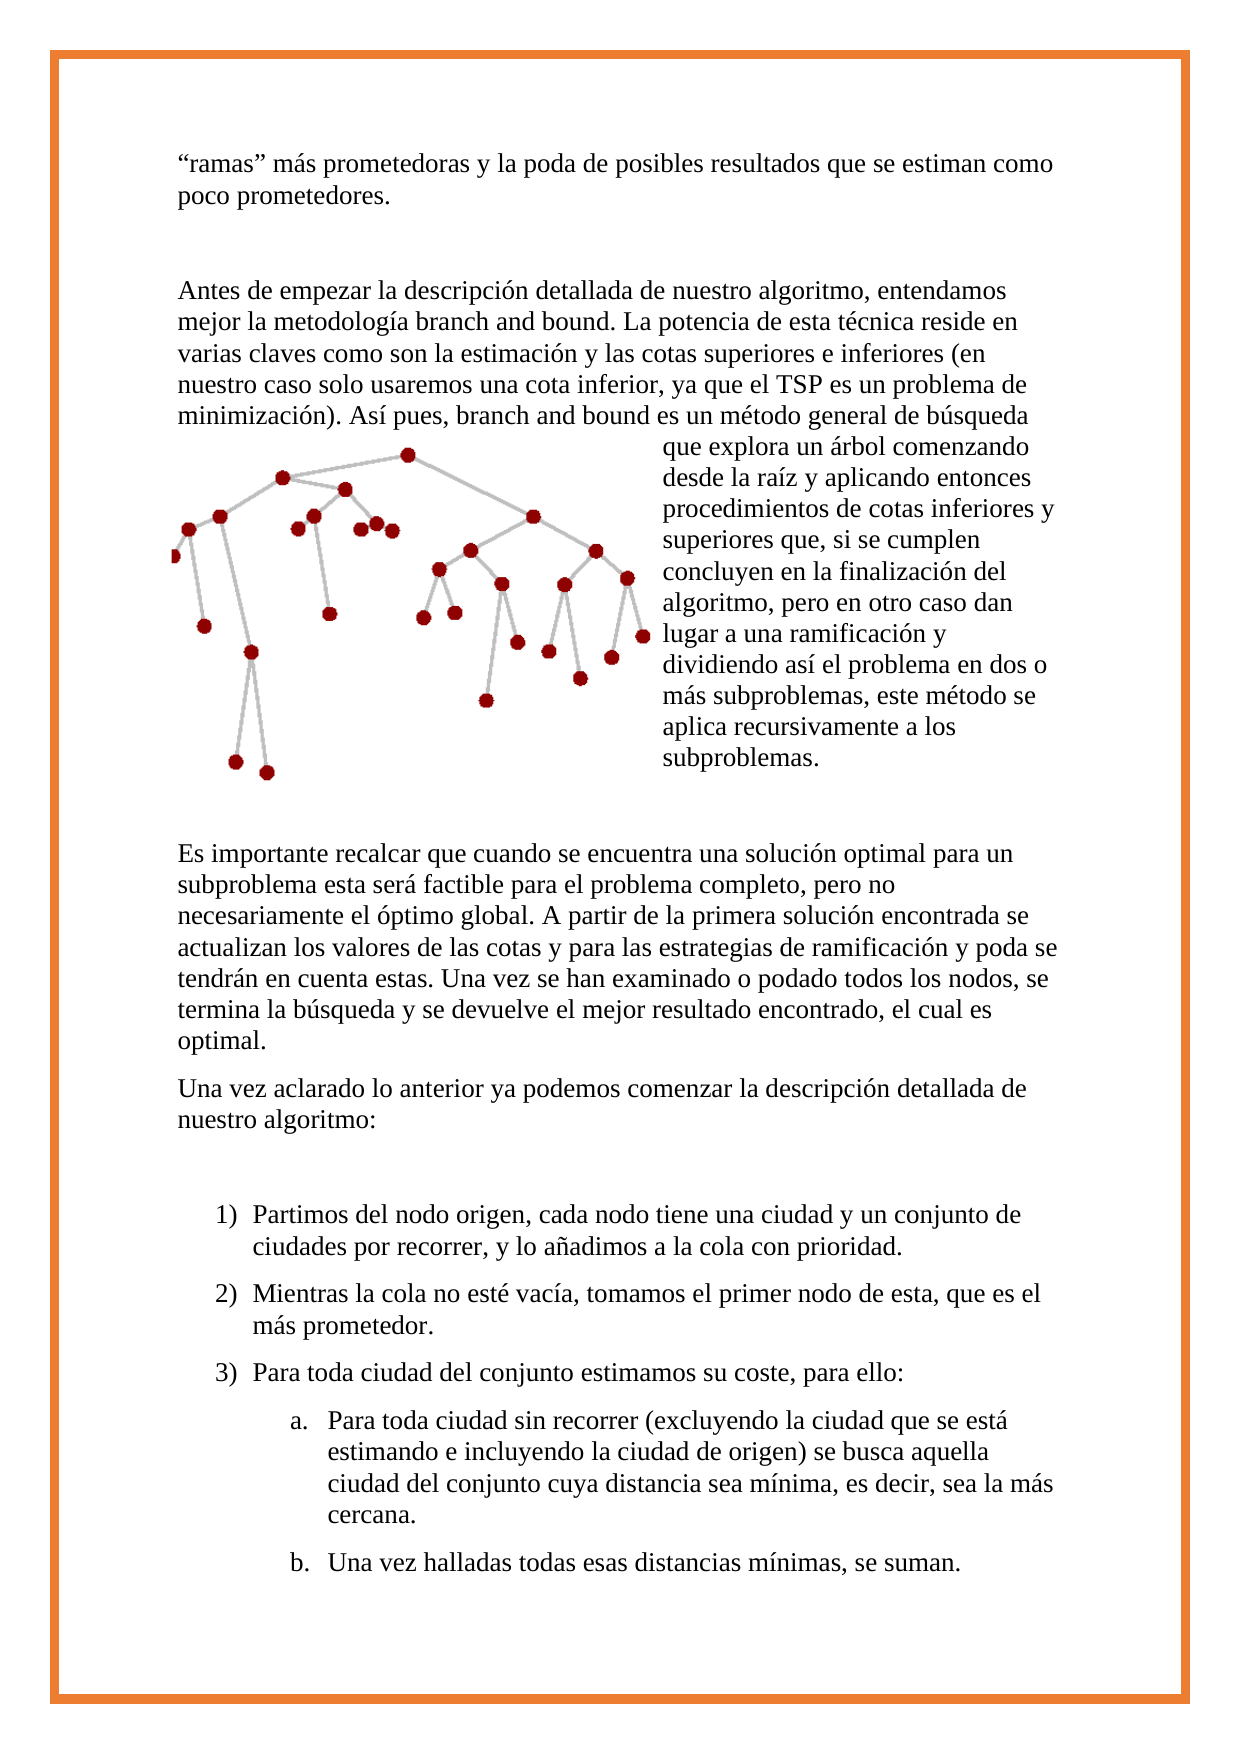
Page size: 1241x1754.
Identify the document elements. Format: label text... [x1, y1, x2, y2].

text Es importante recalcar que cuando se encuentra una solución optimal para un subproblema esta será factible para el problema completo, pero no necesariamente el óptimo global. A partir de la primera solución encontrada se actualizan los valores de las cotas y para las estrategias de ramificación y poda se tendrán en cuenta estas. Una vez se han examinado o podado todos los nodos, se termina la búsqueda y se devuelve el mejor resultado encontrado, el cual es optimal. [177, 837, 1063, 1055]
list Partimos del nodo origen, cada nodo tiene una ciudad y un conjunto de ciudades por recorrer, y lo añadimos a la cola con prioridad. [215, 1199, 1063, 1261]
list Para toda ciudad del conjunto estimamos su coste, para ello: [215, 1357, 1063, 1388]
list Una vez halladas todas esas distancias mínimas, se suman. [290, 1546, 1063, 1577]
text Una vez aclarado lo anterior ya podemos comenzar la descripción detallada de nuestro algoritmo: [177, 1072, 1063, 1134]
text Antes de empezar la descripción detallada de nuestro algoritmo, entendamos mejor la metodología branch and bound. La potencia de esta técnica reside en varias claves como son la estimación y las cotas superiores e inferiores (en nuestro caso solo usaremos una cota inferior, ya que el TSP es un problema de minimización). Así pues, branch and bound es un método general de búsqueda que explora un árbol comenzando desde la raíz y aplicando entonces procedimientos de cotas inferiores y superiores que, si se cumplen concluyen en la finalización del algoritmo, pero en otro caso dan lugar a una ramificación y dividiendo así el problema en dos o más subproblemas, este método se aplica recursivamente a los subproblemas. [177, 274, 1063, 773]
list Mientras la cola no esté vacía, tomamos el primer nodo de esta, que es el más prometedor. [215, 1278, 1063, 1340]
list Para toda ciudad sin recorrer (excluyendo la ciudad que se está estimando e incluyendo la ciudad de origen) se busca aquella ciudad del conjunto cuya distancia sea mínima, es decir, sea la más cercana. [290, 1404, 1063, 1529]
picture [171, 442, 663, 783]
text “ramas” más prometedoras y la poda de posibles resultados que se estiman como poco prometedores. [177, 148, 1063, 210]
